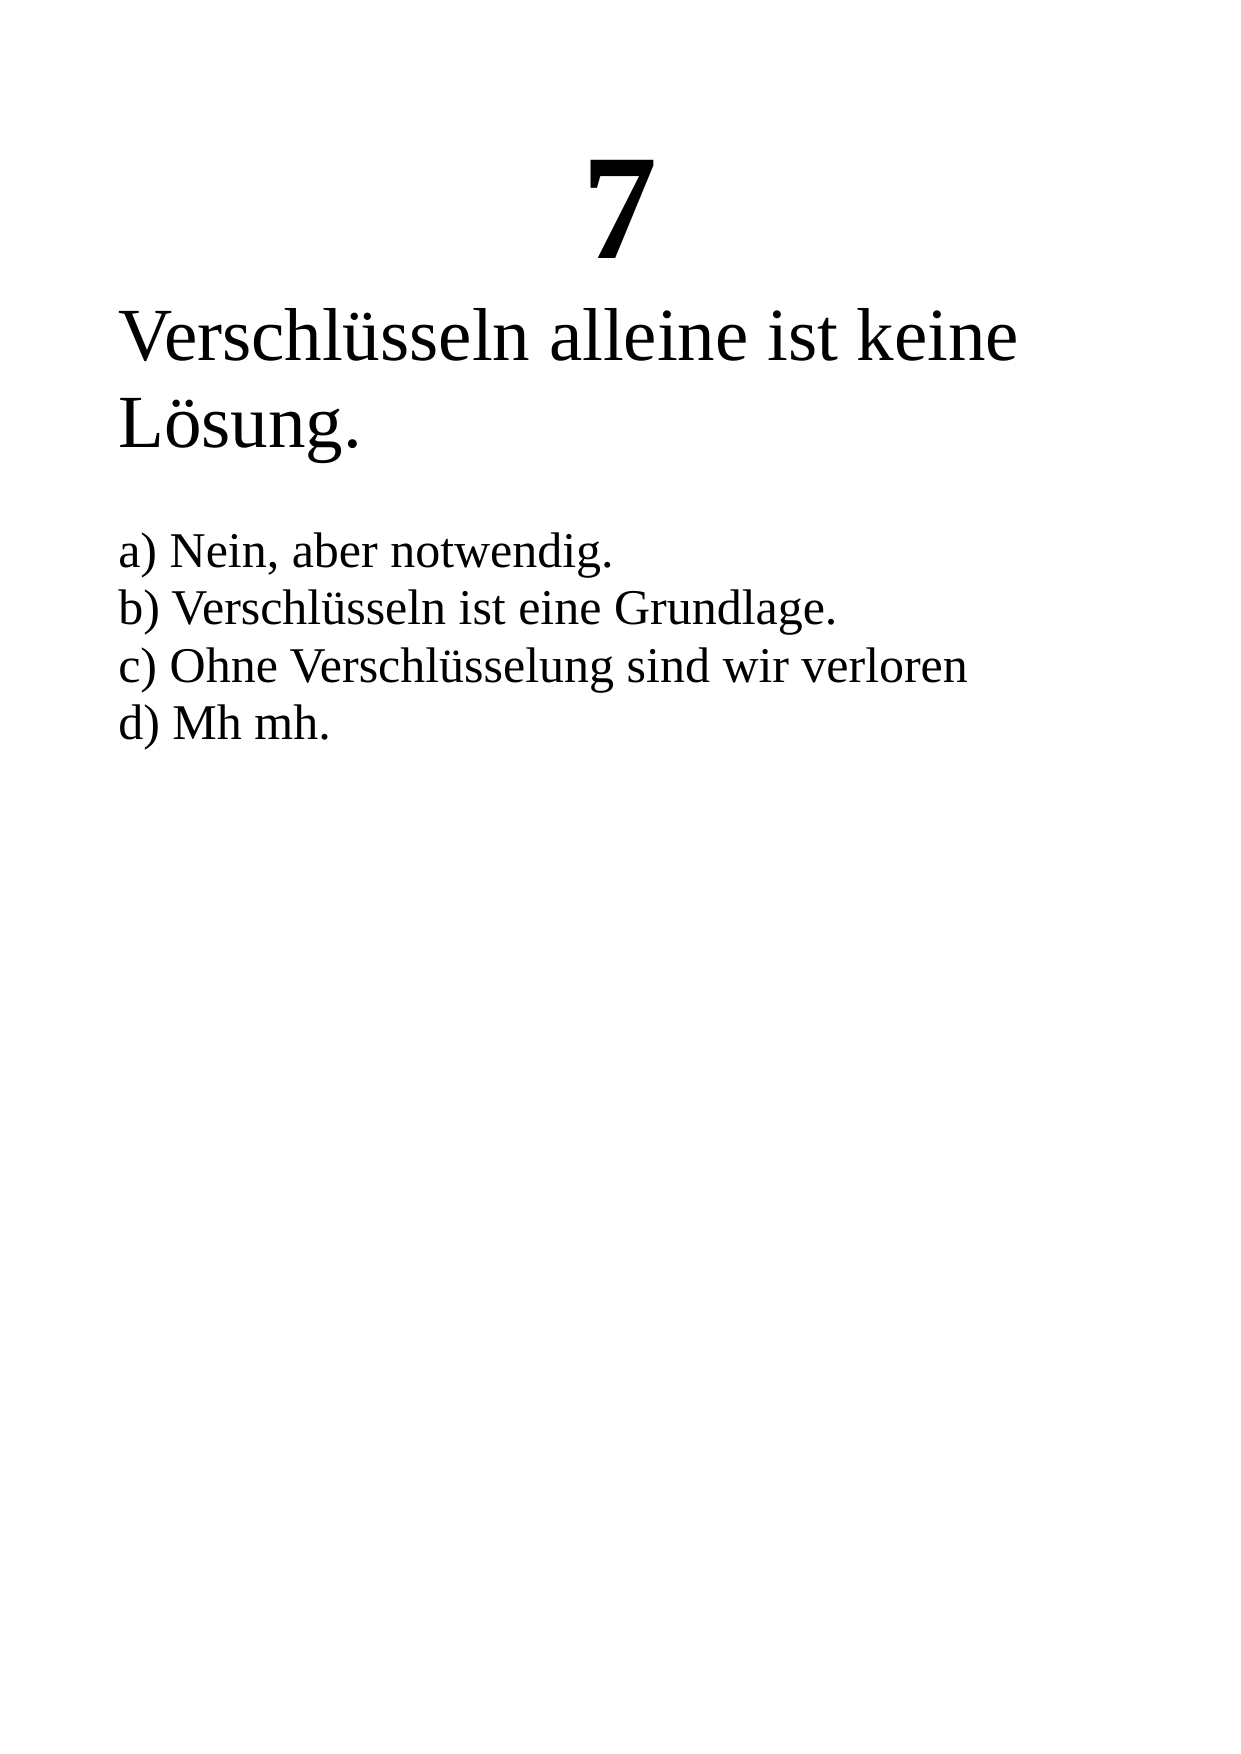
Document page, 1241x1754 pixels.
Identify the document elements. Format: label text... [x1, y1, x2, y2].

text a) Nein, aber notwendig. [118, 521, 1122, 578]
text c) Ohne Verschlüsselung sind wir verloren [118, 636, 1122, 693]
text b) Verschlüsseln ist eine Grundlage. [118, 578, 1122, 636]
text d) Mh mh. [118, 693, 1122, 751]
text Verschlüsseln alleine ist keine Lösung. [118, 291, 1122, 463]
text 7 [118, 118, 1122, 291]
